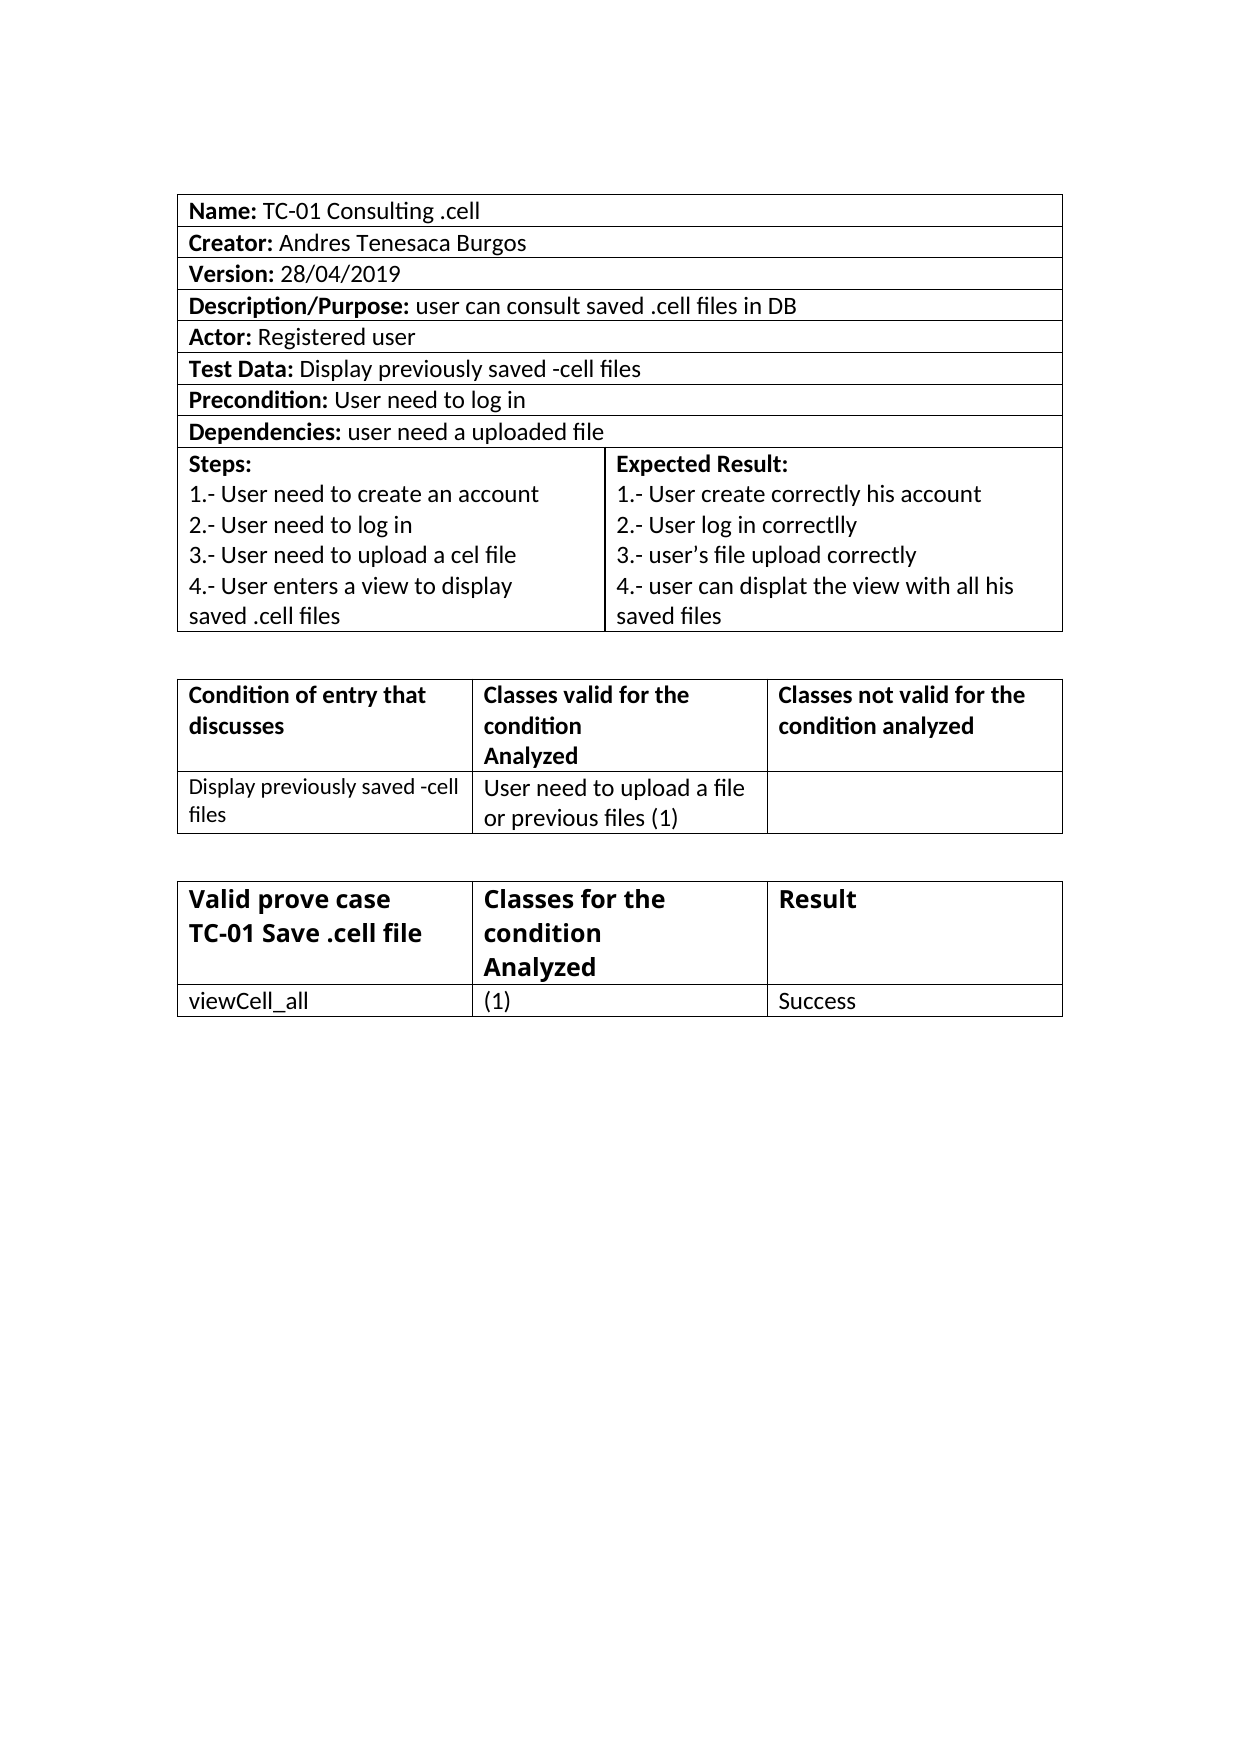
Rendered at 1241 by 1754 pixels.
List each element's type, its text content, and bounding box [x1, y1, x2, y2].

table_cell viewCell_all [178, 985, 472, 1016]
table_cell Success [768, 985, 1062, 1016]
table_cell Version: 28/04/2019 [178, 258, 1062, 289]
table_cell Expected Result: 1.- User create correctly his account 2.- User log in correctlly 3.- user’s file upload correctly 4.- user can displat the view with all his saved files [606, 448, 1062, 631]
table_cell (1) [473, 985, 767, 1016]
table_cell [768, 772, 1062, 833]
table_cell Test Data: Display previously saved -cell files [178, 353, 1062, 383]
table_cell Display previously saved -cell files [178, 772, 472, 833]
table_header Classes for the condition Analyzed [473, 882, 767, 984]
table_header Valid prove case TC-01 Save .cell file [178, 882, 472, 984]
table_cell Creator: Andres Tenesaca Burgos [178, 227, 1062, 257]
table_header Condition of entry that discusses [178, 680, 472, 771]
table_cell Precondition: User need to log in [178, 385, 1062, 415]
table_header Classes not valid for the condition analyzed [768, 680, 1062, 771]
table_cell Dependencies: user need a uploaded file [178, 416, 1062, 447]
table_cell Description/Purpose: user can consult saved .cell files in DB [178, 290, 1062, 320]
table_cell User need to upload a file or previous files (1) [473, 772, 767, 833]
table_cell Steps: 1.- User need to create an account 2.- User need to log in 3.- User need to upload a cel file 4.- User enters a view to display saved .cell files [178, 448, 604, 631]
table_cell Actor: Registered user [178, 321, 1062, 352]
table_header Result [768, 882, 1062, 984]
table_header Name: TC-01 Consulting .cell [178, 195, 1062, 226]
table_header Classes valid for the condition Analyzed [473, 680, 767, 771]
